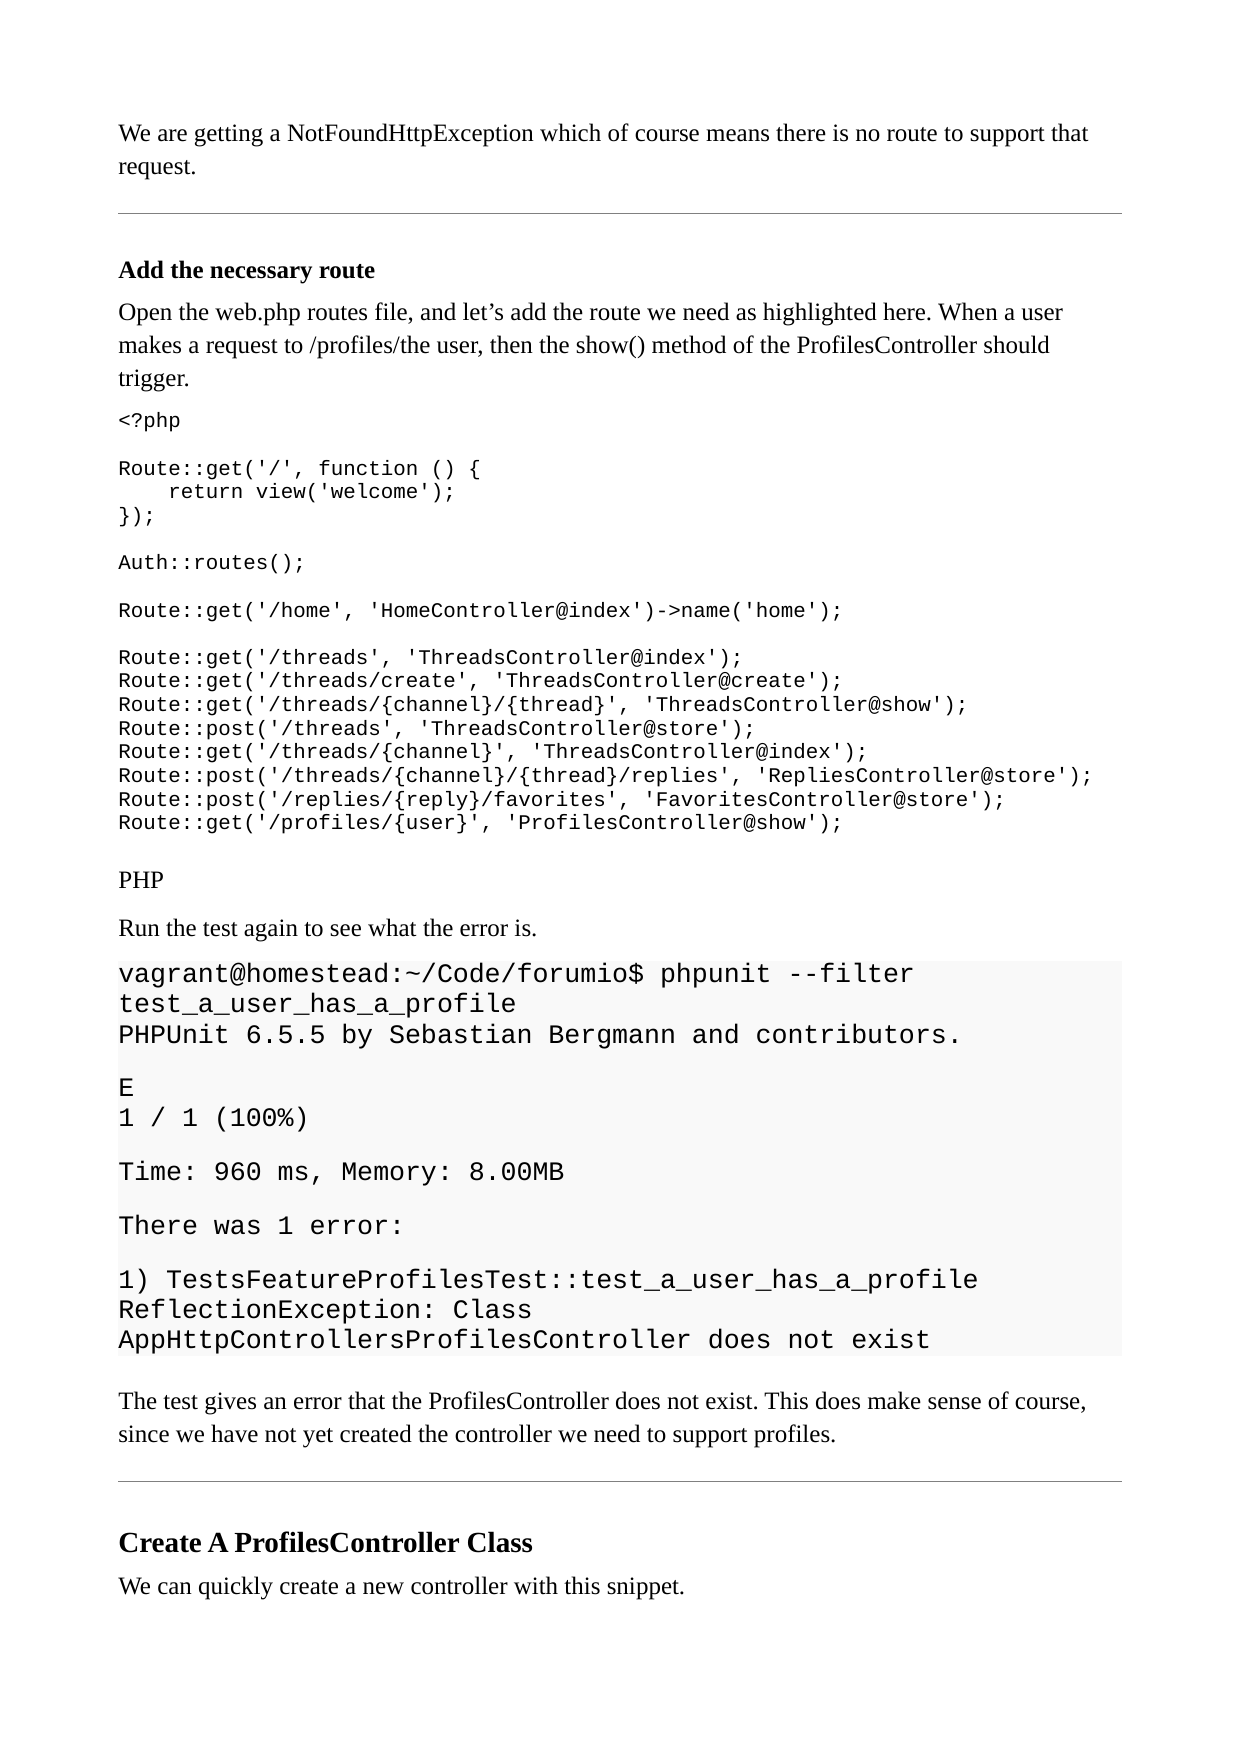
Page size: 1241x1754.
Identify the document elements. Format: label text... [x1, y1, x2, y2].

text Route::get('/', function () { [118, 458, 1122, 481]
text We are getting a NotFoundHttpException which of course means there is no route to support that request. [118, 118, 1122, 180]
text PHP [118, 866, 1122, 894]
text return view('welcome'); [118, 481, 1122, 505]
text Time: 960 ms, Memory: 8.00MB [118, 1158, 1122, 1189]
text Route::get('/threads/create', 'ThreadsController@create'); [118, 671, 1122, 694]
text The test gives an error that the ProfilesController does not exist. This does make sense of course, since we have not yet created the controller we need to support profiles. [118, 1386, 1122, 1448]
text There was 1 error: [118, 1212, 1122, 1242]
text }); [118, 505, 1122, 529]
text Route::post('/threads/{channel}/{thread}/replies', 'RepliesController@store'); [118, 765, 1122, 789]
text Route::get('/threads/{channel}/{thread}', 'ThreadsController@show'); [118, 694, 1122, 718]
text vagrant@homestead:~/Code/forumio$ phpunit --filter test_a_user_has_a_profile [118, 961, 1122, 1021]
text PHPUnit 6.5.5 by Sebastian Bergmann and contributors. [118, 1021, 1122, 1051]
text Route::post('/threads', 'ThreadsController@store'); [118, 718, 1122, 741]
text Route::get('/threads', 'ThreadsController@index'); [118, 647, 1122, 671]
text Route::get('/profiles/{user}', 'ProfilesController@show'); [118, 812, 1122, 836]
text We can quickly create a new controller with this snippet. [118, 1571, 1122, 1600]
text Open the web.php routes file, and let’s add the route we need as highlighted here. When a user makes a request to /profiles/the user, then the show() method of the ProfilesController should trigger. [118, 297, 1122, 392]
text <?php [118, 410, 1122, 434]
subtitle Add the necessary route [118, 256, 1122, 284]
text Route::get('/home', 'HomeController@index')->name('home'); [118, 599, 1122, 623]
text ReflectionException: Class AppHttpControllersProfilesController does not exist [118, 1296, 1122, 1356]
subtitle Create A ProfilesController Class [118, 1525, 1122, 1559]
text E 1 / 1 (100%) [118, 1075, 1122, 1135]
text 1) TestsFeatureProfilesTest::test_a_user_has_a_profile [118, 1266, 1122, 1296]
text Run the test again to see what the error is. [118, 913, 1122, 942]
text Route::post('/replies/{reply}/favorites', 'FavoritesController@store'); [118, 789, 1122, 812]
text Auth::routes(); [118, 552, 1122, 576]
text Route::get('/threads/{channel}', 'ThreadsController@index'); [118, 741, 1122, 765]
